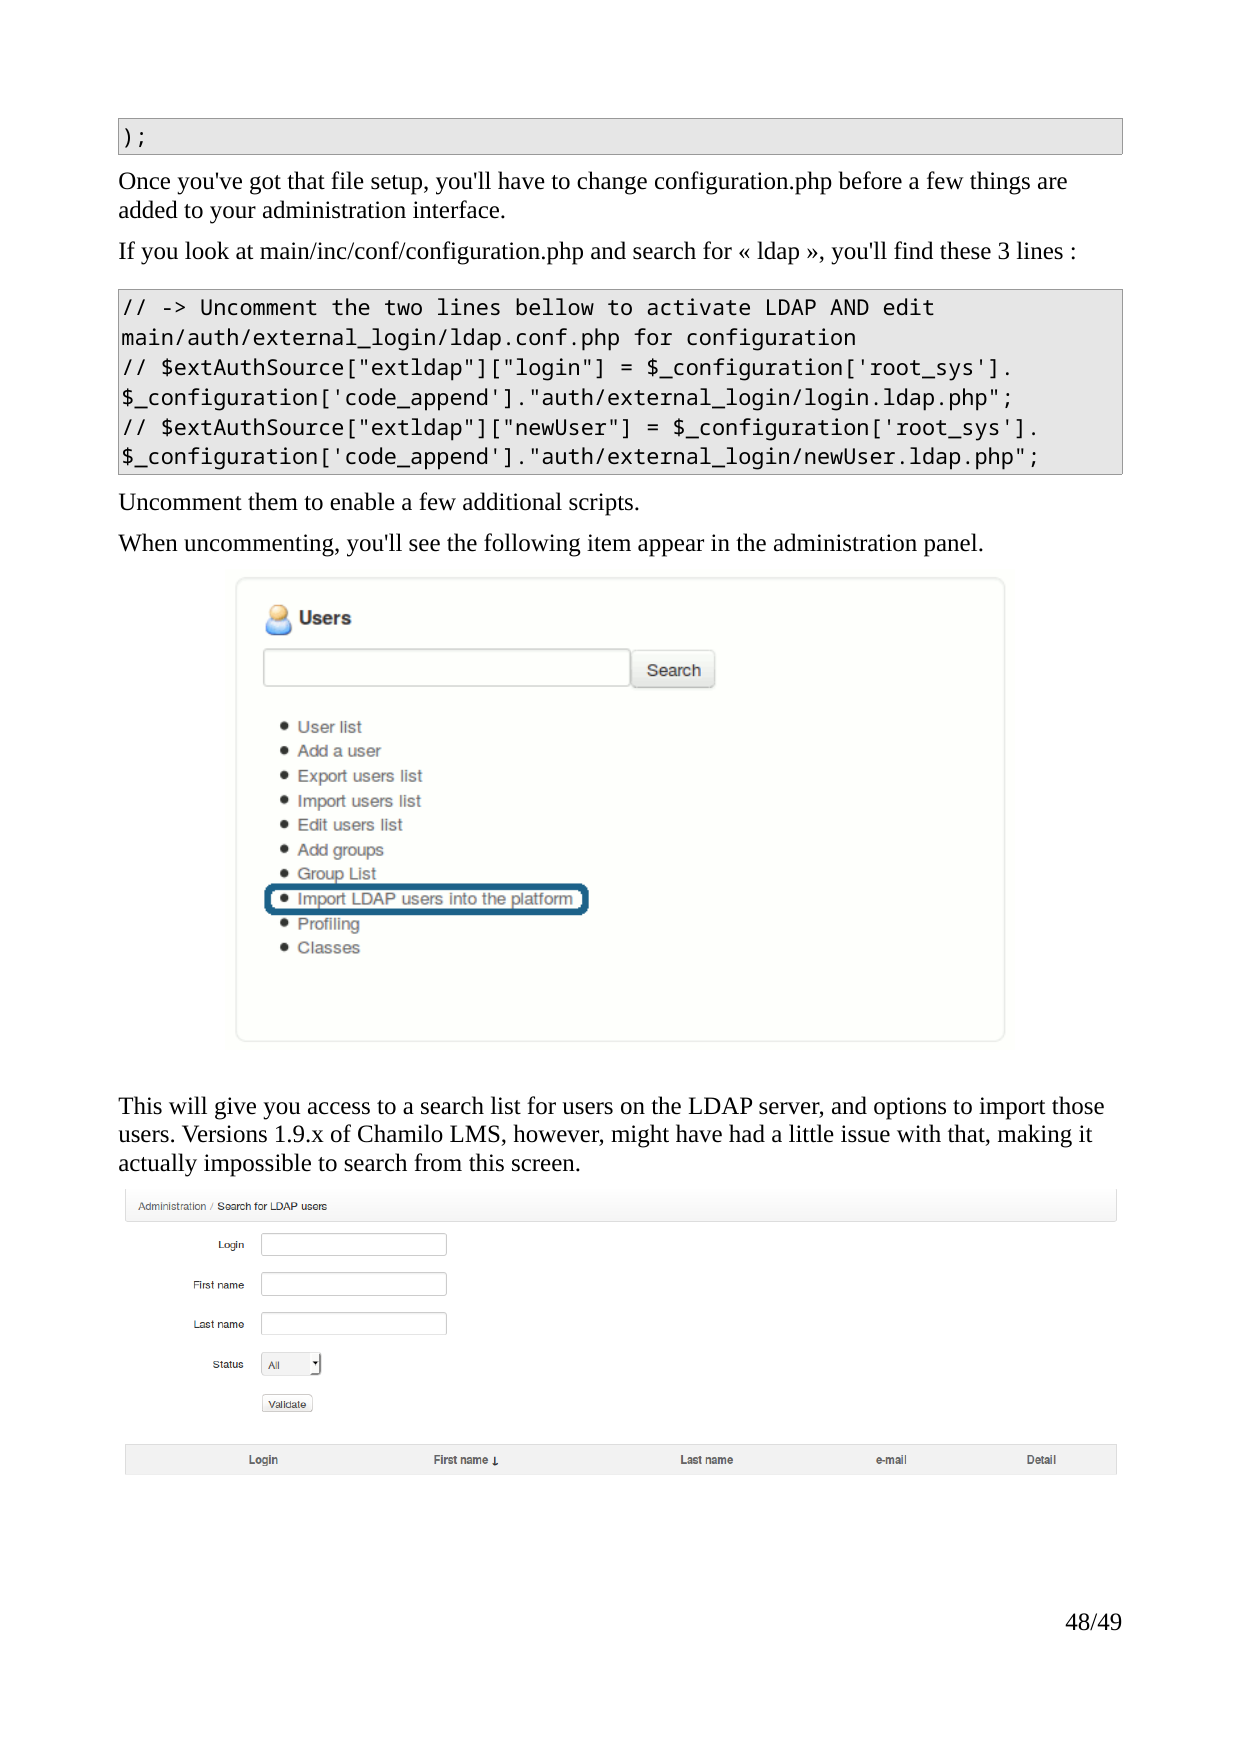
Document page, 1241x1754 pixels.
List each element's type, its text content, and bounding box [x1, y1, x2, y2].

text Uncomment them to enable a few additional scripts. [118, 487, 1122, 515]
text This will give you access to a search list for users on the LDAP server, and options to import those users. Versions 1.9.x of Chamilo LMS, however, might have had a little issue with that, making it actually impossible to search from this screen. [118, 1091, 1122, 1177]
text Once you've got that file setup, you'll have to change configuration.php before a few things are added to your administration interface. [118, 166, 1122, 224]
text When uncommenting, you'll see the following item appear in the administration panel. [118, 528, 1122, 557]
text ); [119, 119, 1122, 154]
text If you look at main/inc/conf/configuration.php and search for « ldap », you'll find these 3 lines : [118, 236, 1122, 265]
text // -> Uncomment the two lines bellow to activate LDAP AND edit main/auth/external_login/ldap.conf.php for configuration // $extAuthSource["extldap"]["login"] = $_configuration['root_sys'].$_configuration['code_append']."auth/external_login/login.ldap.php"; // $extAuthSource["extldap"]["newUser"] = $_configuration['root_sys'].$_configuration['code_append']."auth/external_login/newUser.ldap.php"; [119, 290, 1122, 474]
picture [118, 1189, 1123, 1484]
picture [225, 569, 1015, 1050]
